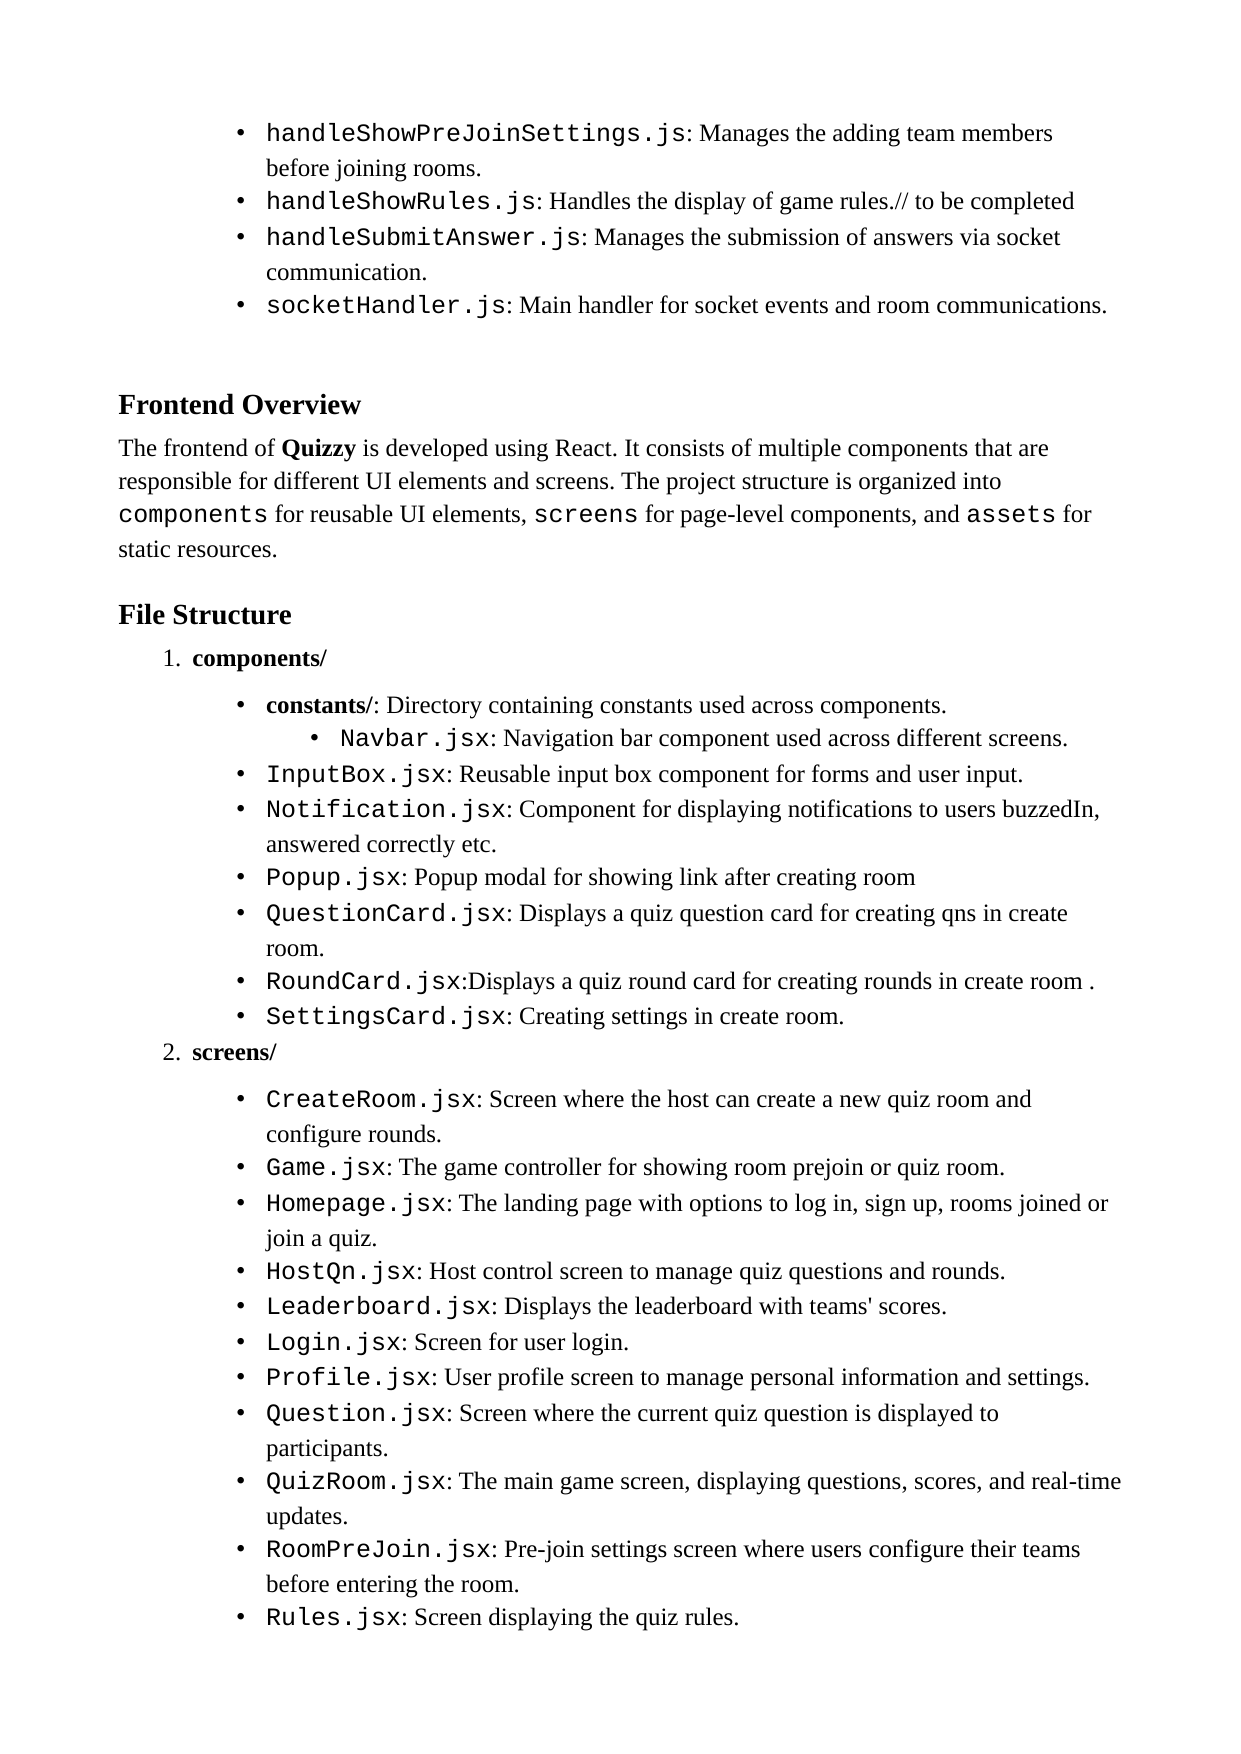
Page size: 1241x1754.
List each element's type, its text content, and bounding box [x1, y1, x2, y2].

list components/ [162, 643, 1122, 672]
list Homepage.jsx: The landing page with options to log in, sign up, rooms joined or join a quiz. [236, 1188, 1122, 1252]
list handleSubmitAnswer.js: Manages the submission of answers via socket communication. [236, 222, 1122, 286]
list constants/: Directory containing constants used across components. [236, 690, 1122, 719]
list Popup.jsx: Popup modal for showing link after creating room [236, 862, 1122, 893]
list handleShowPreJoinSettings.js: Manages the adding team members before joining rooms. [236, 118, 1122, 182]
list Leaderboard.jsx: Displays the leaderboard with teams' scores. [236, 1291, 1122, 1322]
list InputBox.jsx: Reusable input box component for forms and user input. [236, 759, 1122, 790]
list screens/ [162, 1037, 1122, 1066]
list RoundCard.jsx:Displays a quiz round card for creating rounds in create room . [236, 966, 1122, 997]
list SettingsCard.jsx: Creating settings in create room. [236, 1001, 1122, 1032]
list HostQn.jsx: Host control screen to manage quiz questions and rounds. [236, 1256, 1122, 1287]
list Game.jsx: The game controller for showing room prejoin or quiz room. [236, 1152, 1122, 1183]
list socketHandler.js: Main handler for socket events and room communications. [236, 290, 1122, 321]
list Question.jsx: Screen where the current quiz question is displayed to participants. [236, 1398, 1122, 1462]
text The frontend of Quizzy is developed using React. It consists of multiple components that are responsible for different UI elements and screens. The project structure is organized into components for reusable UI elements, screens for page-level components, and assets for static resources. [118, 433, 1122, 563]
list Navbar.jsx: Navigation bar component used across different screens. [310, 723, 1122, 754]
list QuizRoom.jsx: The main game screen, displaying questions, scores, and real-time updates. [236, 1466, 1122, 1530]
list QuestionCard.jsx: Displays a quiz question card for creating qns in create room. [236, 898, 1122, 962]
subtitle Frontend Overview [118, 387, 1122, 421]
subtitle File Structure [118, 597, 1122, 630]
list Login.jsx: Screen for user login. [236, 1327, 1122, 1358]
list Notification.jsx: Component for displaying notifications to users buzzedIn, answered correctly etc. [236, 794, 1122, 858]
list RoomPreJoin.jsx: Pre-join settings screen where users configure their teams before entering the room. [236, 1534, 1122, 1598]
list handleShowRules.js: Handles the display of game rules.// to be completed [236, 186, 1122, 217]
list CreateRoom.jsx: Screen where the host can create a new quiz room and configure rounds. [236, 1084, 1122, 1148]
list Rules.jsx: Screen displaying the quiz rules. [236, 1602, 1122, 1633]
list Profile.jsx: User profile screen to manage personal information and settings. [236, 1362, 1122, 1393]
